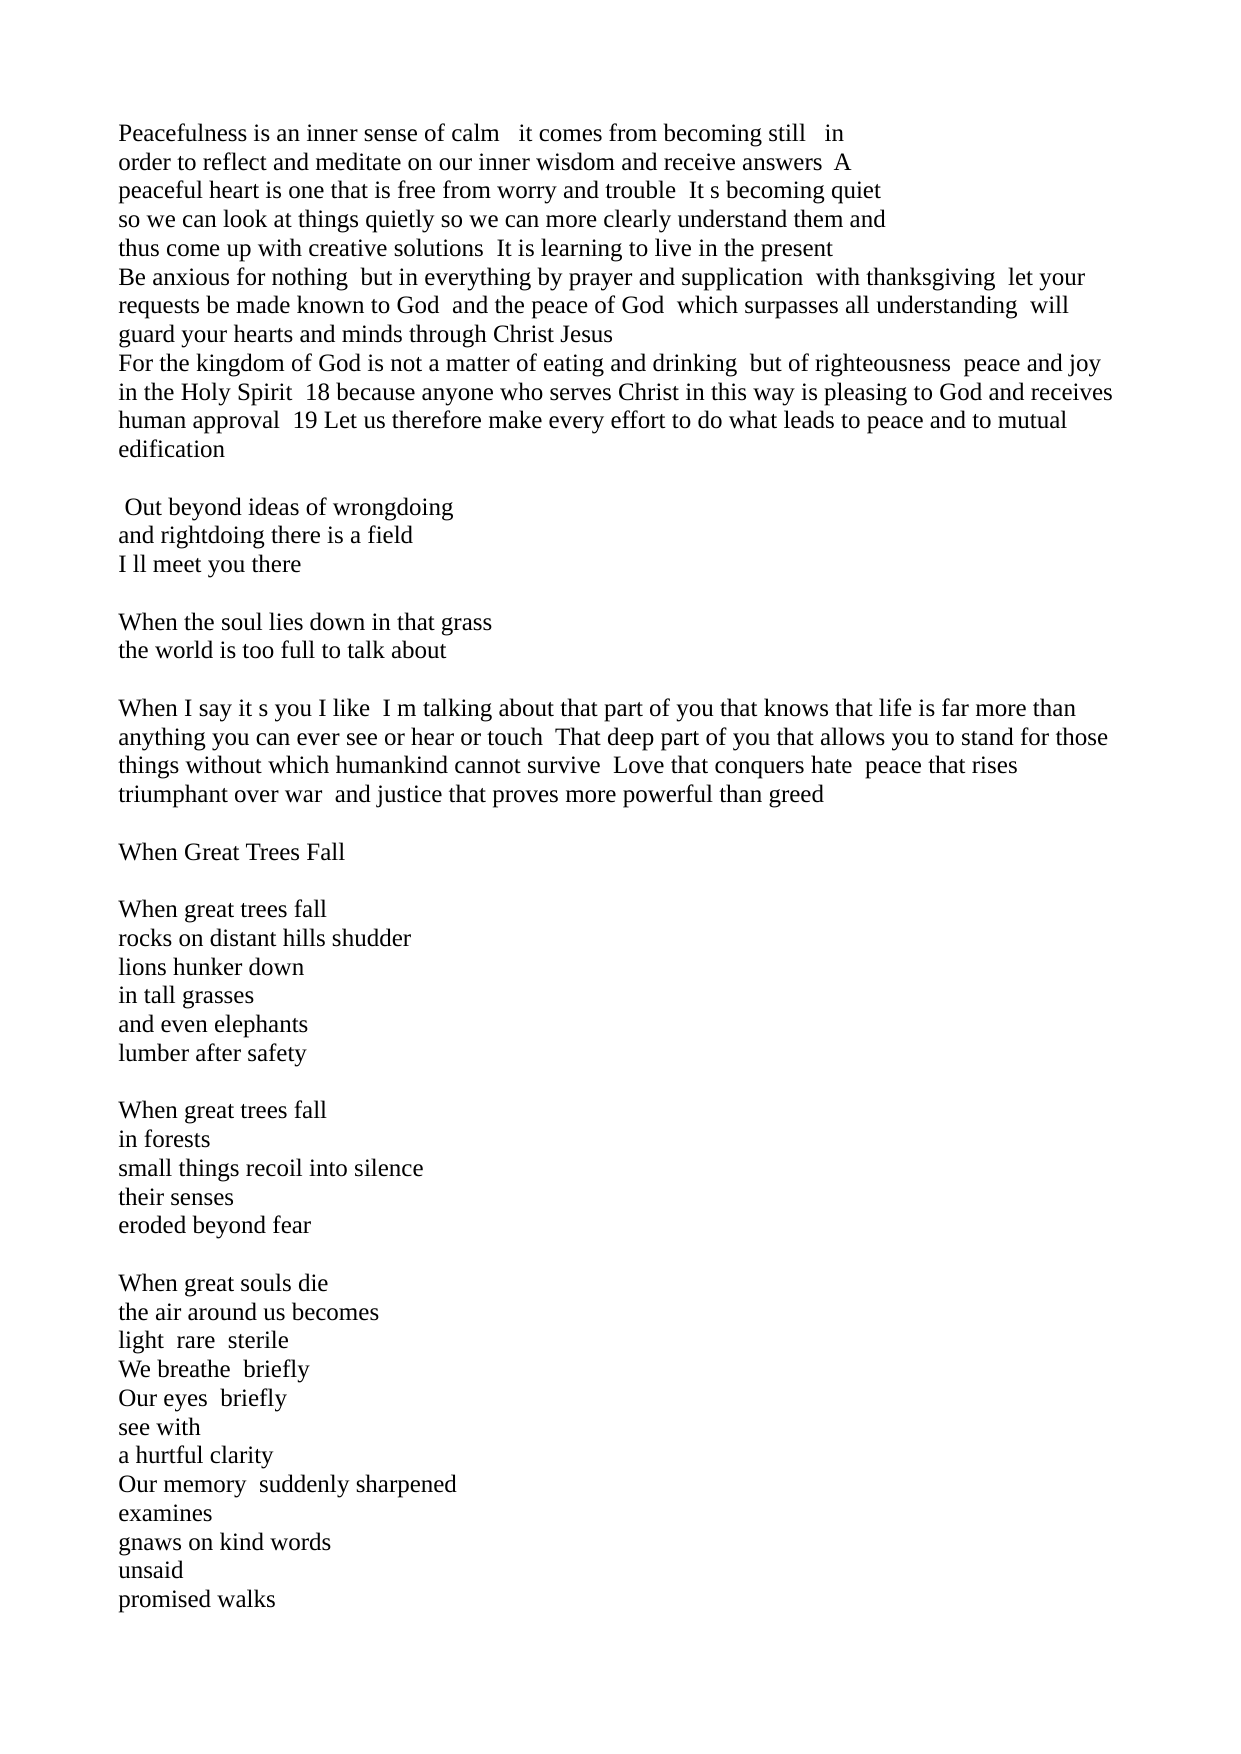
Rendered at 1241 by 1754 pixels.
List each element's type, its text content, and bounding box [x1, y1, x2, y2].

text light rare sterile [118, 1326, 1122, 1354]
text Peacefulness is an inner sense of calm it comes from becoming still in [118, 118, 1122, 147]
text in tall grasses [118, 981, 1122, 1009]
text For the kingdom of God is not a matter of eating and drinking but of righteousness peace and joy in the Holy Spirit 18 because anyone who serves Christ in this way is pleasing to God and receives human approval 19 Let us therefore make every effort to do what leads to peace and to mutual edification [118, 348, 1122, 463]
text promised walks [118, 1584, 1122, 1613]
text When I say it s you I like I m talking about that part of you that knows that life is far more than anything you can ever see or hear or touch That deep part of you that allows you to stand for those things without which humankind cannot survive Love that conquers hate peace that rises triumphant over war and justice that proves more powerful than greed [118, 693, 1122, 808]
text gnaws on kind words [118, 1527, 1122, 1556]
text lumber after safety [118, 1038, 1122, 1067]
text When great souls die [118, 1268, 1122, 1297]
text When great trees fall [118, 1096, 1122, 1124]
text the air around us becomes [118, 1297, 1122, 1326]
text the world is too full to talk about [118, 636, 1122, 664]
text Our memory suddenly sharpened [118, 1469, 1122, 1498]
text thus come up with creative solutions It is learning to live in the present [118, 233, 1122, 262]
text We breathe briefly [118, 1354, 1122, 1383]
text in forests [118, 1124, 1122, 1153]
text a hurtful clarity [118, 1441, 1122, 1469]
text peaceful heart is one that is free from worry and trouble It s becoming quiet [118, 176, 1122, 204]
text and even elephants [118, 1009, 1122, 1038]
text lions hunker down [118, 952, 1122, 981]
text Be anxious for nothing but in everything by prayer and supplication with thanksgiving let your requests be made known to God and the peace of God which surpasses all understanding will guard your hearts and minds through Christ Jesus [118, 262, 1122, 348]
text their senses [118, 1182, 1122, 1211]
text Our eyes briefly [118, 1383, 1122, 1412]
text eroded beyond fear [118, 1211, 1122, 1239]
text When great trees fall [118, 894, 1122, 923]
text Out beyond ideas of wrongdoing [118, 492, 1122, 521]
text so we can look at things quietly so we can more clearly understand them and [118, 204, 1122, 233]
text see with [118, 1412, 1122, 1441]
text small things recoil into silence [118, 1153, 1122, 1182]
text unsaid [118, 1556, 1122, 1584]
text rocks on distant hills shudder [118, 923, 1122, 952]
text When the soul lies down in that grass [118, 607, 1122, 636]
text order to reflect and meditate on our inner wisdom and receive answers A [118, 147, 1122, 176]
text When Great Trees Fall [118, 837, 1122, 866]
text examines [118, 1498, 1122, 1527]
text and rightdoing there is a field [118, 521, 1122, 549]
text I ll meet you there [118, 549, 1122, 578]
